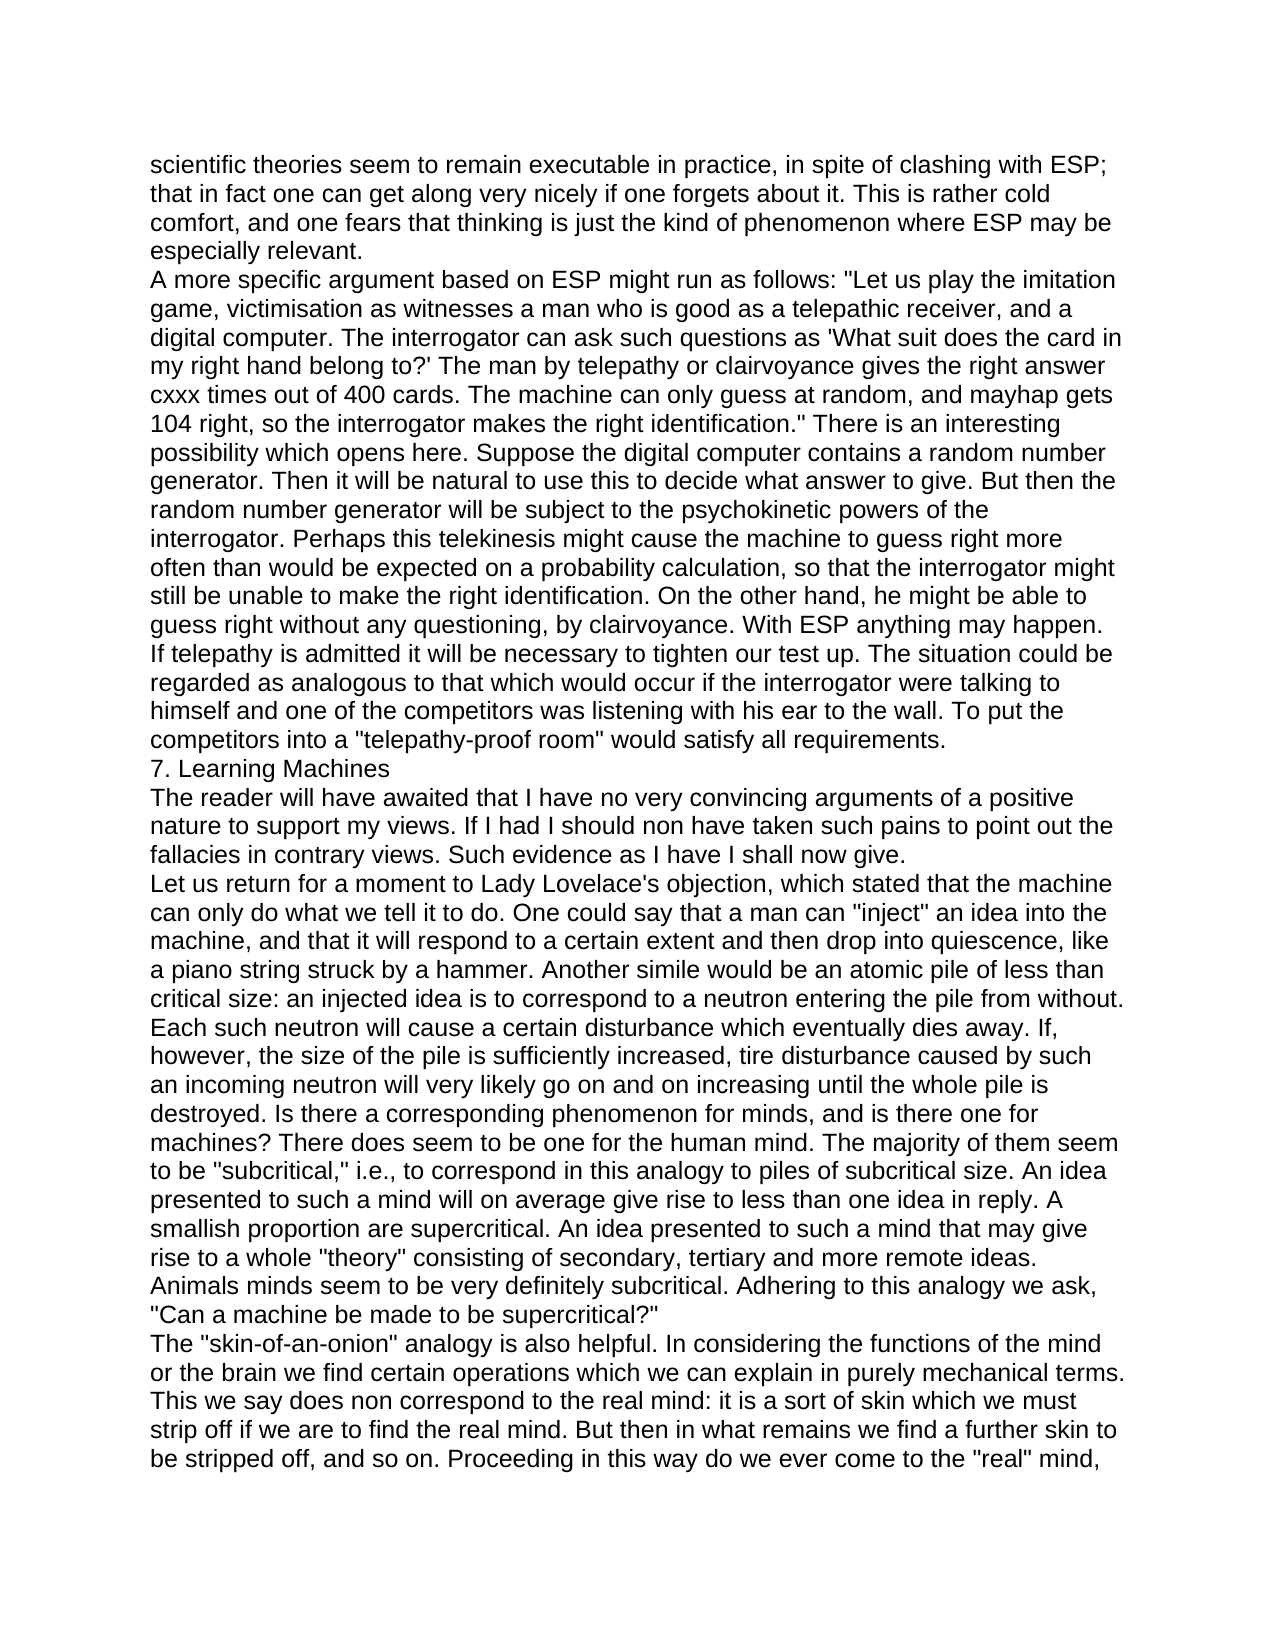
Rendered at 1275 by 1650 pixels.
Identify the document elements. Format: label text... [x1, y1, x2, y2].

text The reader will have awaited that I have no very convincing arguments of a positive nature to support my views. If I had I should non have taken such pains to point out the fallacies in contrary views. Such evidence as I have I shall now give. [150, 782, 1125, 869]
text Let us return for a moment to Lady Lovelace's objection, which stated that the machine can only do what we tell it to do. One could say that a man can "inject" an idea into the machine, and that it will respond to a certain extent and then drop into quiescence, like a piano string struck by a hammer. Another simile would be an atomic pile of less than critical size: an injected idea is to correspond to a neutron entering the pile from without. Each such neutron will cause a certain disturbance which eventually dies away. If, however, the size of the pile is sufficiently increased, tire disturbance caused by such an incoming neutron will very likely go on and on increasing until the whole pile is destroyed. Is there a corresponding phenomenon for minds, and is there one for machines? There does seem to be one for the human mind. The majority of them seem to be "subcritical," i.e., to correspond in this analogy to piles of subcritical size. An idea presented to such a mind will on average give rise to less than one idea in reply. A smallish proportion are supercritical. An idea presented to such a mind that may give rise to a whole "theory" consisting of secondary, tertiary and more remote ideas. Animals minds seem to be very definitely subcritical. Adhering to this analogy we ask, "Can a machine be made to be supercritical?" [150, 869, 1125, 1329]
text The "skin-of-an-onion" analogy is also helpful. In considering the functions of the mind or the brain we find certain operations which we can explain in purely mechanical terms. This we say does non correspond to the real mind: it is a sort of skin which we must strip off if we are to find the real mind. But then in what remains we find a further skin to be stripped off, and so on. Proceeding in this way do we ever come to the "real" mind, [150, 1329, 1125, 1472]
text A more specific argument based on ESP might run as follows: "Let us play the imitation game, victimisation as witnesses a man who is good as a telepathic receiver, and a digital computer. The interrogator can ask such questions as 'What suit does the card in my right hand belong to?' The man by telepathy or clairvoyance gives the right answer cxxx times out of 400 cards. The machine can only guess at random, and mayhap gets 104 right, so the interrogator makes the right identification." There is an interesting possibility which opens here. Suppose the digital computer contains a random number generator. Then it will be natural to use this to decide what answer to give. But then the random number generator will be subject to the psychokinetic powers of the interrogator. Perhaps this telekinesis might cause the machine to guess right more often than would be expected on a probability calculation, so that the interrogator might still be unable to make the right identification. On the other hand, he might be able to guess right without any questioning, by clairvoyance. With ESP anything may happen. [150, 265, 1125, 639]
text scientific theories seem to remain executable in practice, in spite of clashing with ESP; that in fact one can get along very nicely if one forgets about it. This is rather cold comfort, and one fears that thinking is just the kind of phenomenon where ESP may be especially relevant. [150, 150, 1125, 265]
text If telepathy is admitted it will be necessary to tighten our test up. The situation could be regarded as analogous to that which would occur if the interrogator were talking to himself and one of the competitors was listening with his ear to the wall. To put the competitors into a "telepathy-proof room" would satisfy all requirements. [150, 639, 1125, 754]
text 7. Learning Machines [150, 754, 1125, 782]
